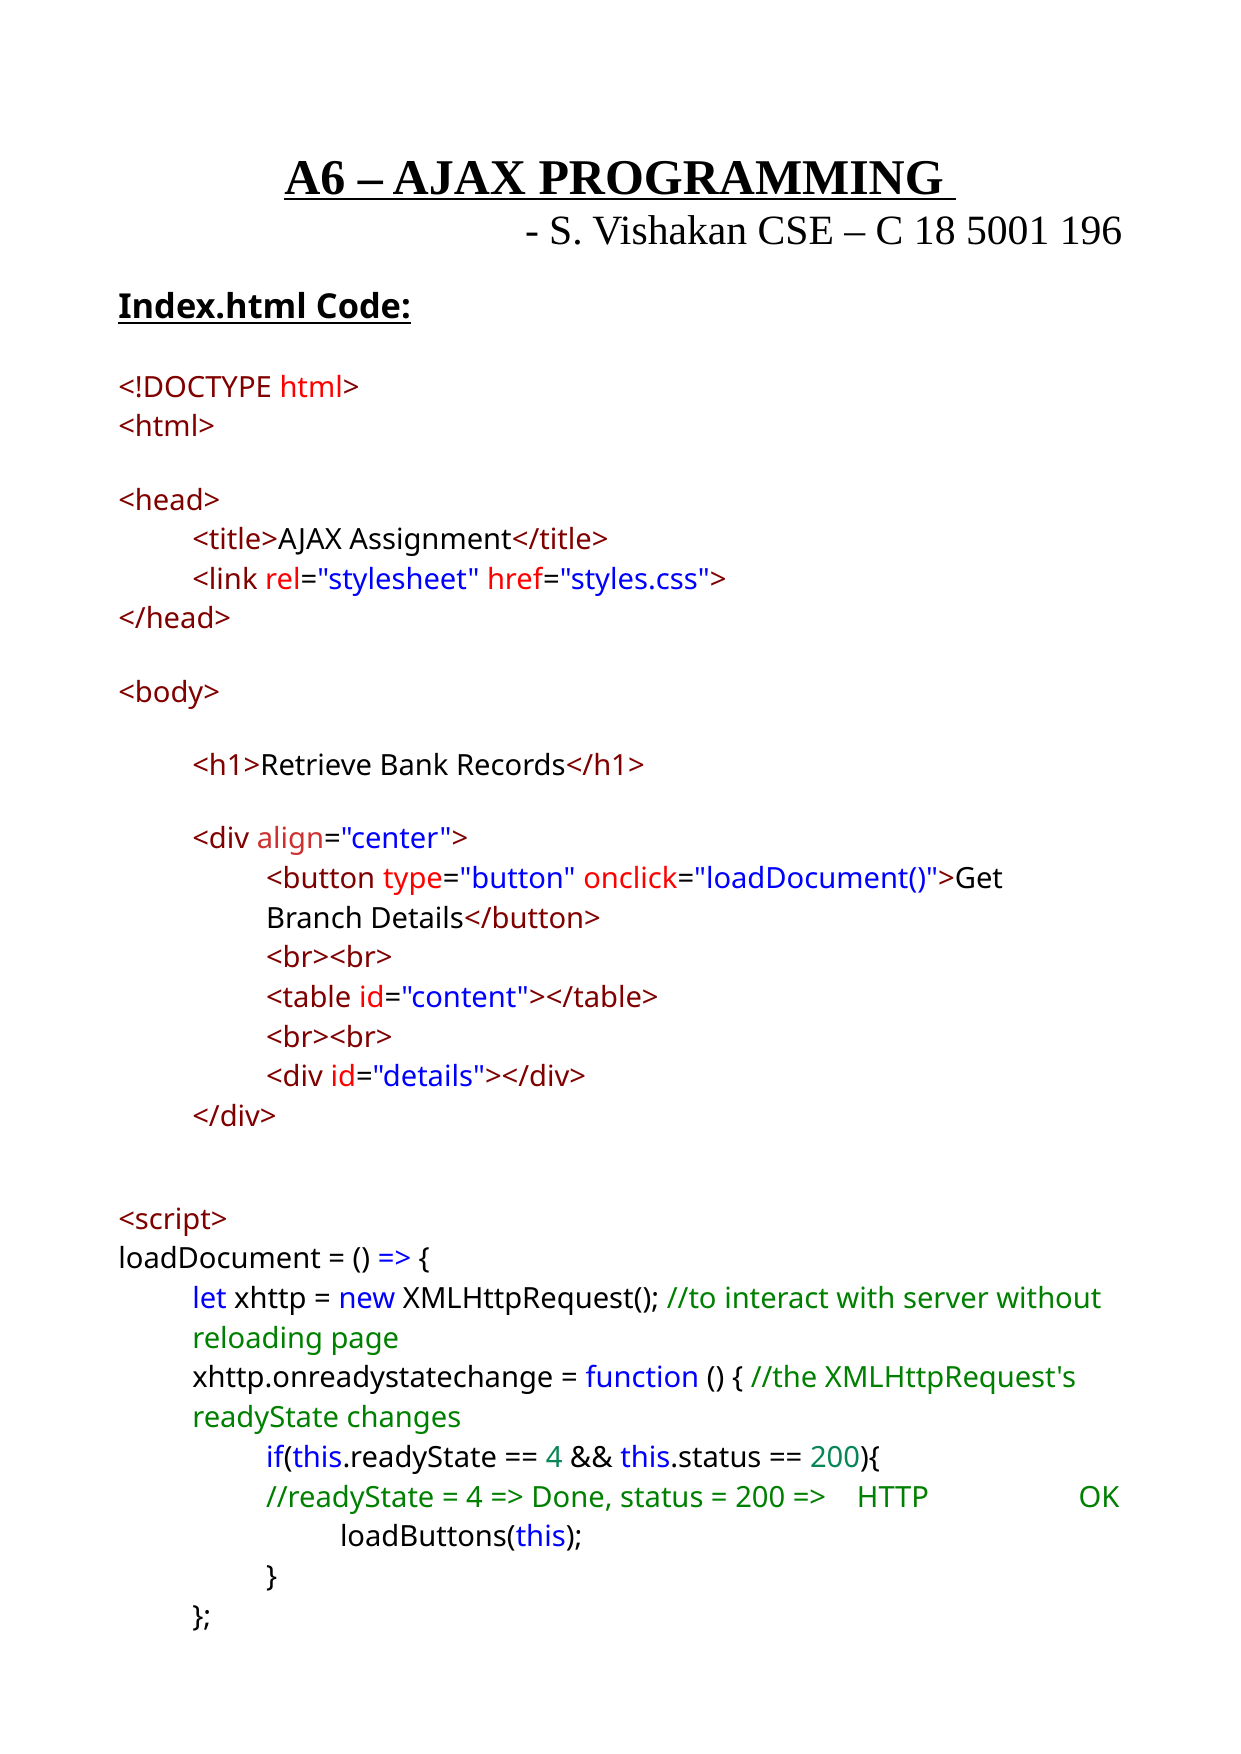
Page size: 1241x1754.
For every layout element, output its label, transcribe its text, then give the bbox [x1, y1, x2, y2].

text if(this.readyState == 4 && this.status == 200){ //readyState = 4 => Done, status = 200 => HTTP OK [192, 1436, 1122, 1516]
text <table id="content"></table> [192, 976, 1122, 1016]
text xhttp.onreadystatechange = function () { //the XMLHttpRequest's readyState changes [192, 1357, 1122, 1436]
text <br><br> [192, 937, 1122, 976]
text let xhttp = new XMLHttpRequest(); //to interact with server without reloading page [192, 1277, 1122, 1357]
text <div align="center"> [192, 817, 1122, 857]
text - S. Vishakan CSE – C 18 5001 196 [118, 205, 1122, 253]
text }; [192, 1595, 1122, 1634]
text loadDocument = () => { [118, 1238, 1122, 1277]
text Index.html Code: [118, 282, 1122, 329]
text <br><br> [192, 1016, 1122, 1056]
text <h1>Retrieve Bank Records</h1> [192, 744, 1122, 784]
text <div id="details"></div> [192, 1056, 1122, 1095]
text } [192, 1555, 1122, 1595]
text </head> [118, 598, 1122, 637]
text <html> [118, 406, 1122, 445]
text <button type="button" onclick="loadDocument()">Get Branch Details</button> [192, 857, 1122, 937]
text <title>AJAX Assignment</title> [192, 518, 1122, 558]
text <script> [118, 1198, 1122, 1238]
text <!DOCTYPE html> [118, 366, 1122, 406]
text A6 – AJAX PROGRAMMING [118, 148, 1122, 205]
text </div> [192, 1095, 1122, 1135]
text <body> [118, 671, 1122, 711]
text <head> [118, 479, 1122, 518]
text loadButtons(this); [192, 1516, 1122, 1555]
text <link rel="stylesheet" href="styles.css"> [192, 558, 1122, 598]
